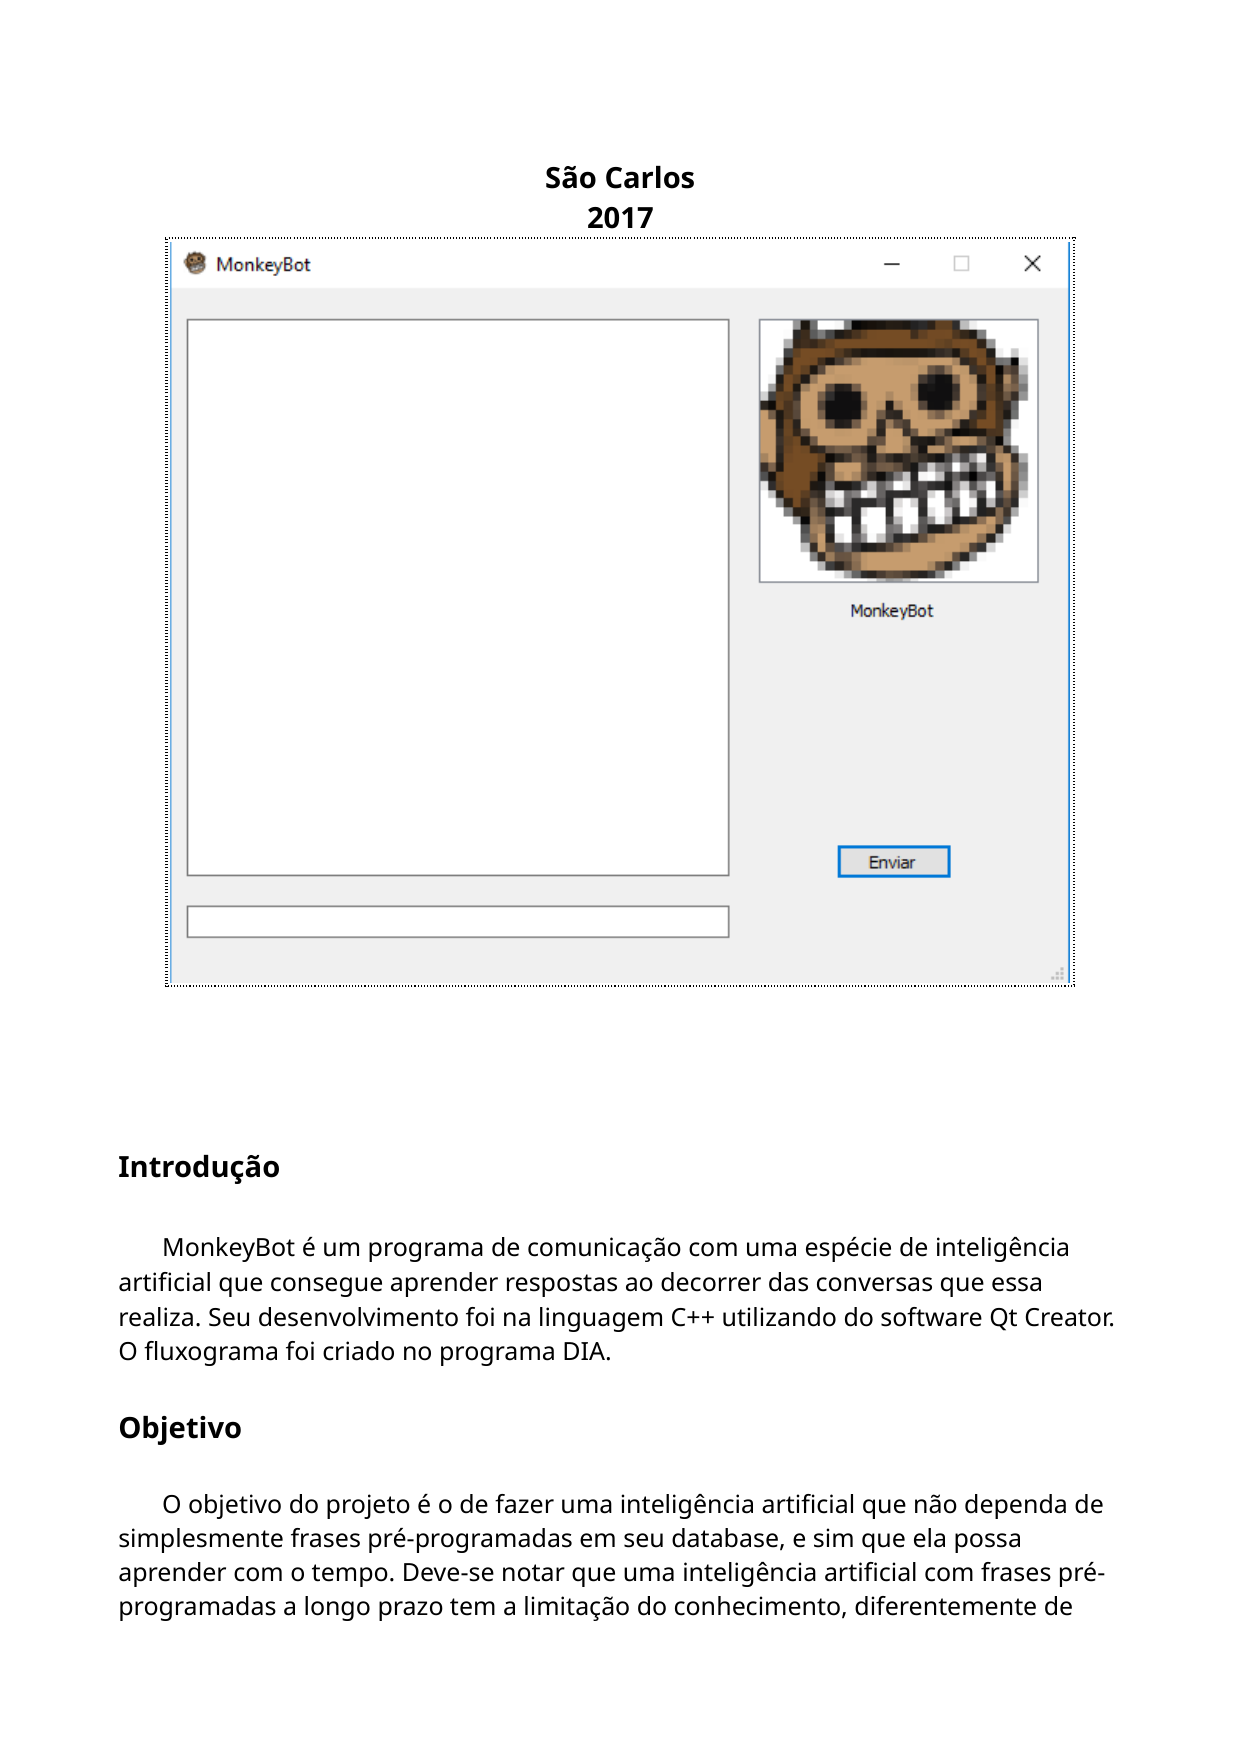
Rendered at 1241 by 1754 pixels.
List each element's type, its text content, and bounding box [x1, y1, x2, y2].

text MonkeyBot é um programa de comunicação com uma espécie de inteligência artificial que consegue aprender respostas ao decorrer das conversas que essa realiza. Seu desenvolvimento foi na linguagem C++ utilizando do software Qt Creator. O fluxograma foi criado no programa DIA. [118, 1225, 1122, 1367]
picture [170, 242, 1070, 983]
text Introdução [118, 1146, 1122, 1186]
text Objetivo [118, 1407, 1122, 1447]
text 2017 [118, 197, 1122, 237]
text São Carlos [118, 158, 1122, 197]
text O objetivo do projeto é o de fazer uma inteligência artificial que não dependa de simplesmente frases pré-programadas em seu database, e sim que ela possa aprender com o tempo. Deve-se notar que uma inteligência artificial com frases pré-programadas a longo prazo tem a limitação do conhecimento, diferentemente de [118, 1486, 1122, 1623]
